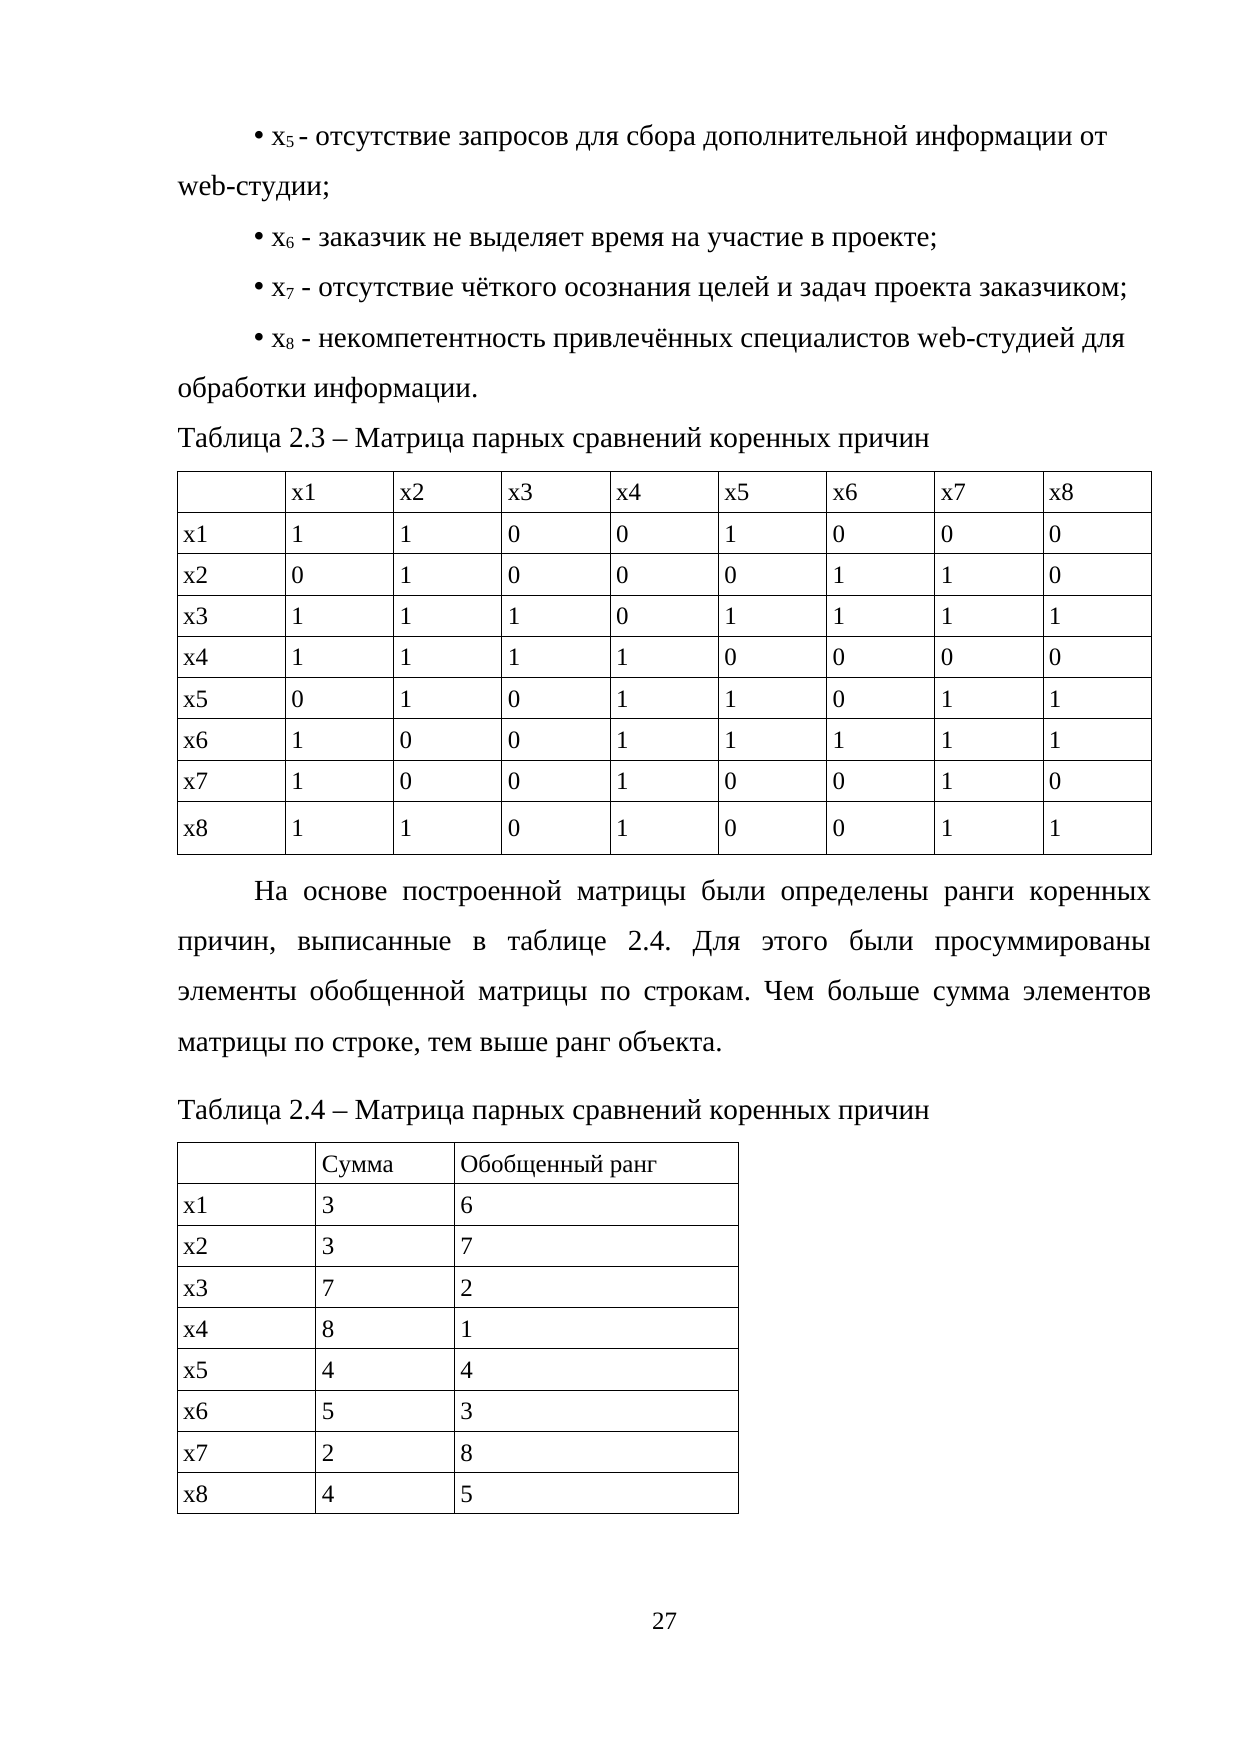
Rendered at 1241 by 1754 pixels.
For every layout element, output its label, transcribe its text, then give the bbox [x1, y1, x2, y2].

table_cell 7 [455, 1226, 738, 1266]
table_cell 1 [502, 637, 610, 677]
table_cell 1 [611, 719, 718, 759]
table_header x8 [1044, 472, 1151, 512]
table_header Обобщенный ранг [455, 1143, 738, 1183]
table_cell 0 [1044, 513, 1151, 553]
table_cell 0 [502, 554, 610, 594]
table_cell 0 [502, 761, 610, 801]
table_cell 7 [316, 1267, 454, 1307]
table_cell 0 [502, 513, 610, 553]
table_cell 1 [286, 513, 393, 553]
table_cell x4 [178, 1308, 315, 1348]
table_cell 1 [1044, 678, 1151, 718]
table_cell 0 [1044, 761, 1151, 801]
table_cell x1 [178, 513, 285, 553]
table_header x2 [394, 472, 501, 512]
table_cell 0 [286, 678, 393, 718]
table_cell 1 [286, 719, 393, 759]
table_cell 1 [394, 802, 501, 854]
table_cell x3 [178, 1267, 315, 1307]
table_cell x8 [178, 1473, 315, 1513]
table_cell 1 [455, 1308, 738, 1348]
table_cell x6 [178, 1391, 315, 1431]
table_cell 0 [502, 719, 610, 759]
table_cell 0 [1044, 637, 1151, 677]
table_header x6 [827, 472, 934, 512]
table_cell x8 [178, 802, 285, 854]
table_cell 1 [719, 719, 826, 759]
table_header x4 [611, 472, 718, 512]
table_cell 1 [827, 554, 934, 594]
table_cell x2 [178, 554, 285, 594]
table_cell 0 [827, 761, 934, 801]
table_cell 1 [827, 596, 934, 636]
table_cell 0 [719, 761, 826, 801]
list x8 - некомпетентность привлечённых специалистов web-студией для обработки информации. [177, 320, 1152, 404]
table_cell 0 [502, 802, 610, 854]
table_cell 1 [394, 596, 501, 636]
table_header [178, 472, 285, 512]
table_cell 1 [719, 596, 826, 636]
table_cell x6 [178, 719, 285, 759]
table_cell 0 [827, 637, 934, 677]
table_cell 8 [455, 1432, 738, 1472]
table_cell 8 [316, 1308, 454, 1348]
table_cell 4 [316, 1349, 454, 1389]
table_cell 0 [827, 678, 934, 718]
table_cell 0 [1044, 554, 1151, 594]
list x6 - заказчик не выделяет время на участие в проекте; [177, 219, 1152, 252]
table_cell 3 [316, 1226, 454, 1266]
table_cell x1 [178, 1184, 315, 1224]
table_cell 1 [394, 637, 501, 677]
table_cell 0 [286, 554, 393, 594]
table_cell 1 [394, 513, 501, 553]
table_cell 1 [935, 596, 1043, 636]
table_cell x5 [178, 1349, 315, 1389]
table_cell 1 [935, 554, 1043, 594]
table_cell 1 [935, 761, 1043, 801]
table_cell 0 [719, 554, 826, 594]
text Таблица 2.3 – Матрица парных сравнений коренных причин [177, 420, 1068, 454]
table_cell 1 [827, 719, 934, 759]
table_cell 1 [286, 596, 393, 636]
table_cell 1 [935, 802, 1043, 854]
table_cell 1 [719, 678, 826, 718]
table_cell 0 [394, 761, 501, 801]
table_cell 0 [827, 802, 934, 854]
table_cell x5 [178, 678, 285, 718]
table_cell 0 [502, 678, 610, 718]
table_cell 1 [394, 678, 501, 718]
table_cell x2 [178, 1226, 315, 1266]
text На основе построенной матрицы были определены ранги коренных причин, выписанные в таблице 2.4. Для этого были просуммированы элементы обобщенной матрицы по строкам. Чем больше сумма элементов матрицы по строке, тем выше ранг объекта. [177, 873, 1152, 1057]
table_cell 2 [316, 1432, 454, 1472]
table_header x3 [502, 472, 610, 512]
table_header x1 [286, 472, 393, 512]
table_cell 0 [611, 554, 718, 594]
table_header x7 [935, 472, 1043, 512]
table_cell x7 [178, 761, 285, 801]
table_cell 1 [611, 637, 718, 677]
table_cell 1 [286, 761, 393, 801]
table_cell 1 [502, 596, 610, 636]
table_cell 0 [935, 513, 1043, 553]
table_cell 1 [394, 554, 501, 594]
list x7 - отсутствие чёткого осознания целей и задач проекта заказчиком; [177, 269, 1152, 303]
table_cell x7 [178, 1432, 315, 1472]
table_cell 1 [611, 761, 718, 801]
table_cell 1 [1044, 719, 1151, 759]
table_cell 0 [827, 513, 934, 553]
list x5 - отсутствие запросов для сбора дополнительной информации от web-студии; [177, 118, 1152, 202]
table_cell 1 [1044, 596, 1151, 636]
table_cell 0 [719, 802, 826, 854]
table_cell 2 [455, 1267, 738, 1307]
table_cell 1 [719, 513, 826, 553]
table_cell 1 [1044, 802, 1151, 854]
table_cell 1 [935, 719, 1043, 759]
table_cell 0 [394, 719, 501, 759]
table_cell 6 [455, 1184, 738, 1224]
table_cell 1 [286, 637, 393, 677]
table_cell 0 [611, 596, 718, 636]
text Таблица 2.4 – Матрица парных сравнений коренных причин [177, 1092, 1068, 1125]
table_cell 1 [611, 802, 718, 854]
table_header [178, 1143, 315, 1183]
table_cell 3 [455, 1391, 738, 1431]
table_cell 1 [935, 678, 1043, 718]
table_cell 4 [316, 1473, 454, 1513]
table_cell x4 [178, 637, 285, 677]
table_header x5 [719, 472, 826, 512]
table_cell 4 [455, 1349, 738, 1389]
table_cell 0 [611, 513, 718, 553]
table_cell 0 [935, 637, 1043, 677]
table_cell 1 [286, 802, 393, 854]
table_cell 0 [719, 637, 826, 677]
table_cell 3 [316, 1184, 454, 1224]
table_cell x3 [178, 596, 285, 636]
table_cell 5 [455, 1473, 738, 1513]
table_header Сумма [316, 1143, 454, 1183]
table_cell 5 [316, 1391, 454, 1431]
table_cell 1 [611, 678, 718, 718]
